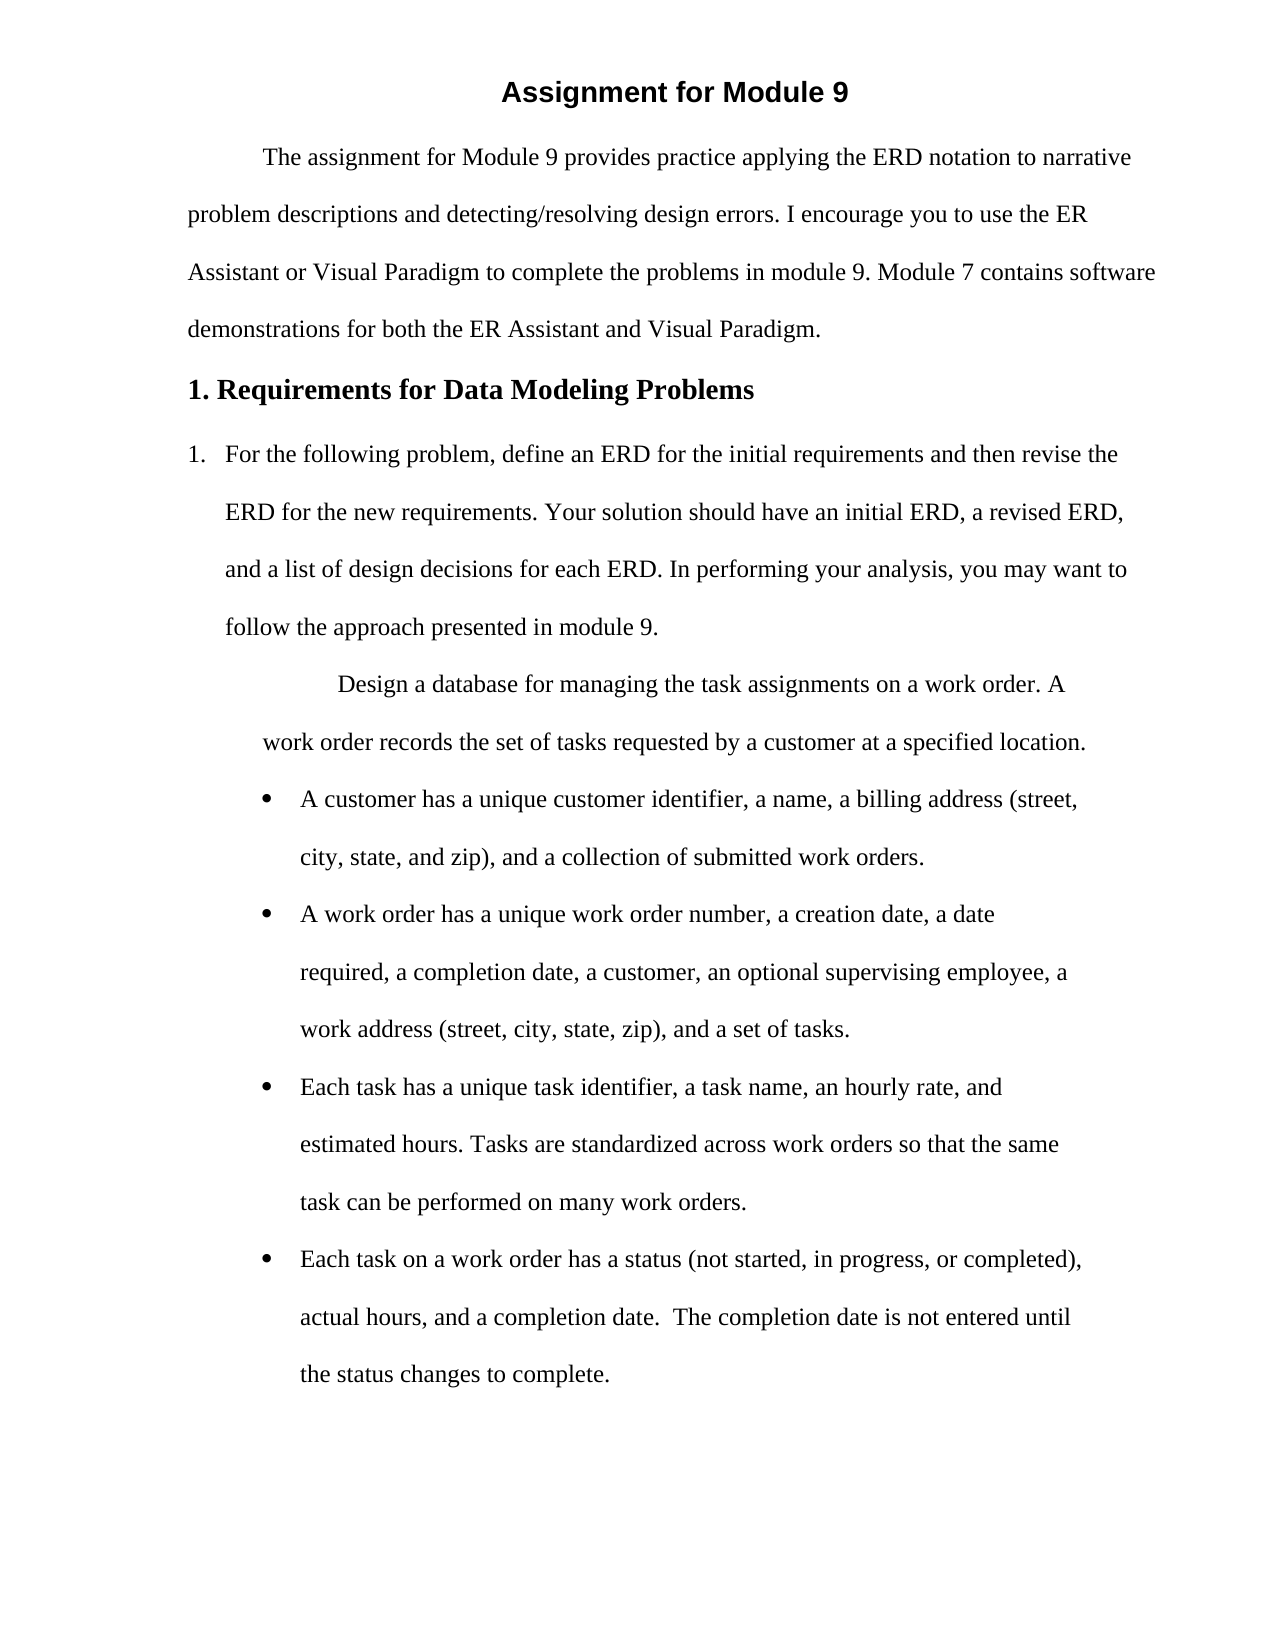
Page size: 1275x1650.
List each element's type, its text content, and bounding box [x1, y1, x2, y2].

text The assignment for Module 9 provides practice applying the ERD notation to narrative problem descriptions and detecting/resolving design errors. I encourage you to use the ER Assistant or Visual Paradigm to complete the problems in module 9. Module 7 contains software demonstrations for both the ER Assistant and Visual Paradigm. [187, 142, 1162, 343]
subtitle Assignment for Module 9 [187, 75, 1162, 108]
list A work order has a unique work order number, a creation date, a date required, a completion date, a customer, an optional supervising employee, a work address (street, city, state, zip), and a set of tasks. [262, 899, 1087, 1043]
text 1. Requirements for Data Modeling Problems [187, 372, 1162, 406]
list Each task on a work order has a status (not started, in progress, or completed), actual hours, and a completion date. The completion date is not entered until the status changes to complete. [262, 1244, 1087, 1388]
list For the following problem, define an ERD for the initial requirements and then revise the ERD for the new requirements. Your solution should have an initial ERD, a revised ERD, and a list of design decisions for each ERD. In performing your analysis, you may want to follow the approach presented in module 9. [187, 439, 1162, 640]
list Each task has a unique task identifier, a task name, an hourly rate, and estimated hours. Tasks are standardized across work orders so that the same task can be performed on many work orders. [262, 1072, 1087, 1215]
list A customer has a unique customer identifier, a name, a billing address (street, city, state, and zip), and a collection of submitted work orders. [262, 784, 1087, 870]
text Design a database for managing the task assignments on a work order. A work order records the set of tasks requested by a customer at a specified location. [262, 669, 1087, 755]
